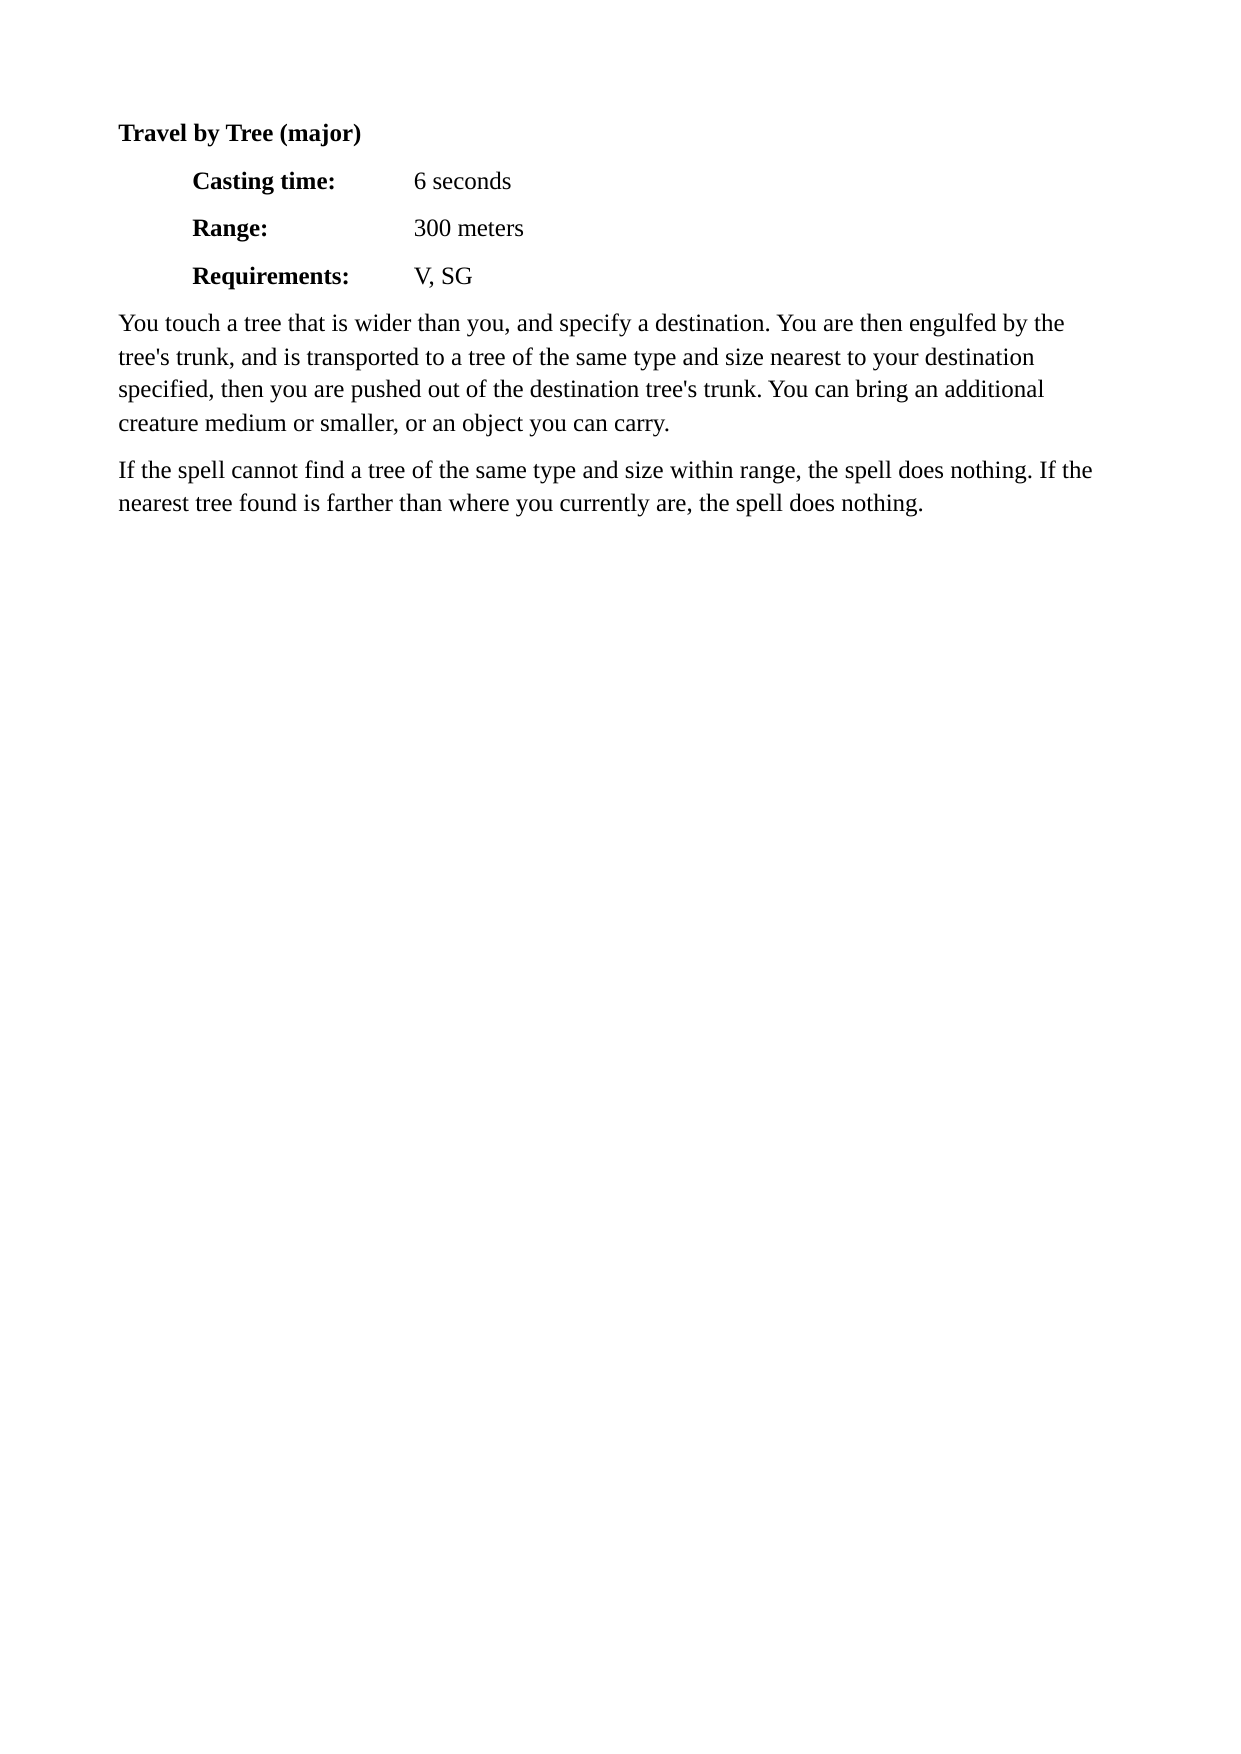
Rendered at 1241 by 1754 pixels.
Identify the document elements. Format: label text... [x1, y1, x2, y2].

text Travel by Tree (major) [118, 118, 1122, 147]
text Requirements: V, SG [118, 261, 1122, 290]
text Range: 300 meters [118, 213, 1122, 242]
text You touch a tree that is wider than you, and specify a destination. You are then engulfed by the tree's trunk, and is transported to a tree of the same type and size nearest to your destination specified, then you are pushed out of the destination tree's trunk. You can bring an additional creature medium or smaller, or an object you can carry. [118, 308, 1122, 436]
text If the spell cannot find a tree of the same type and size within range, the spell does nothing. If the nearest tree found is farther than where you currently are, the spell does nothing. [118, 455, 1122, 517]
text Casting time: 6 seconds [118, 166, 1122, 194]
